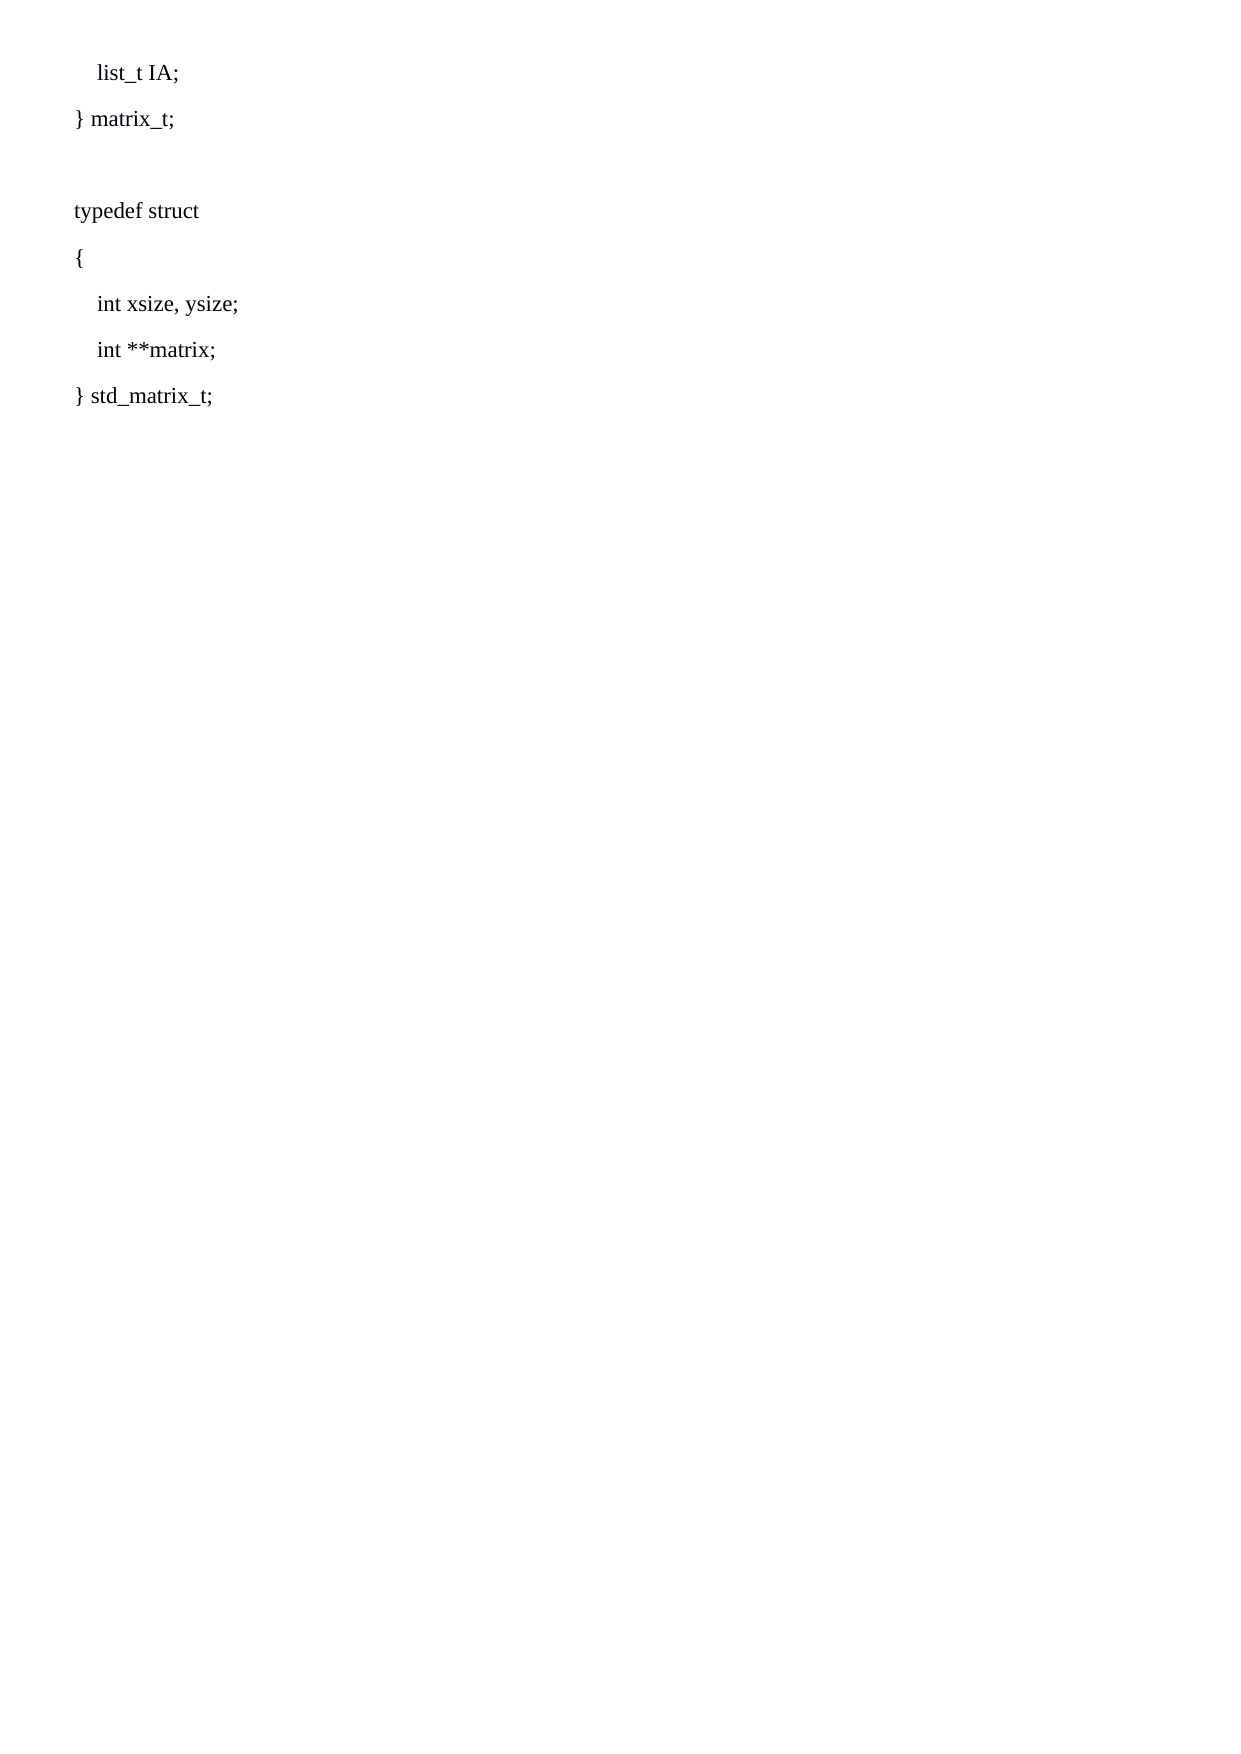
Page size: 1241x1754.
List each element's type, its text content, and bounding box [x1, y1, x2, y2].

text } std_matrix_t; [74, 382, 1167, 408]
text int **matrix; [74, 336, 1167, 362]
text int xsize, ysize; [74, 290, 1167, 316]
text list_t IA; [74, 59, 1167, 86]
text } matrix_t; [74, 105, 1167, 132]
text typedef struct [74, 198, 1167, 224]
text { [74, 244, 1167, 270]
